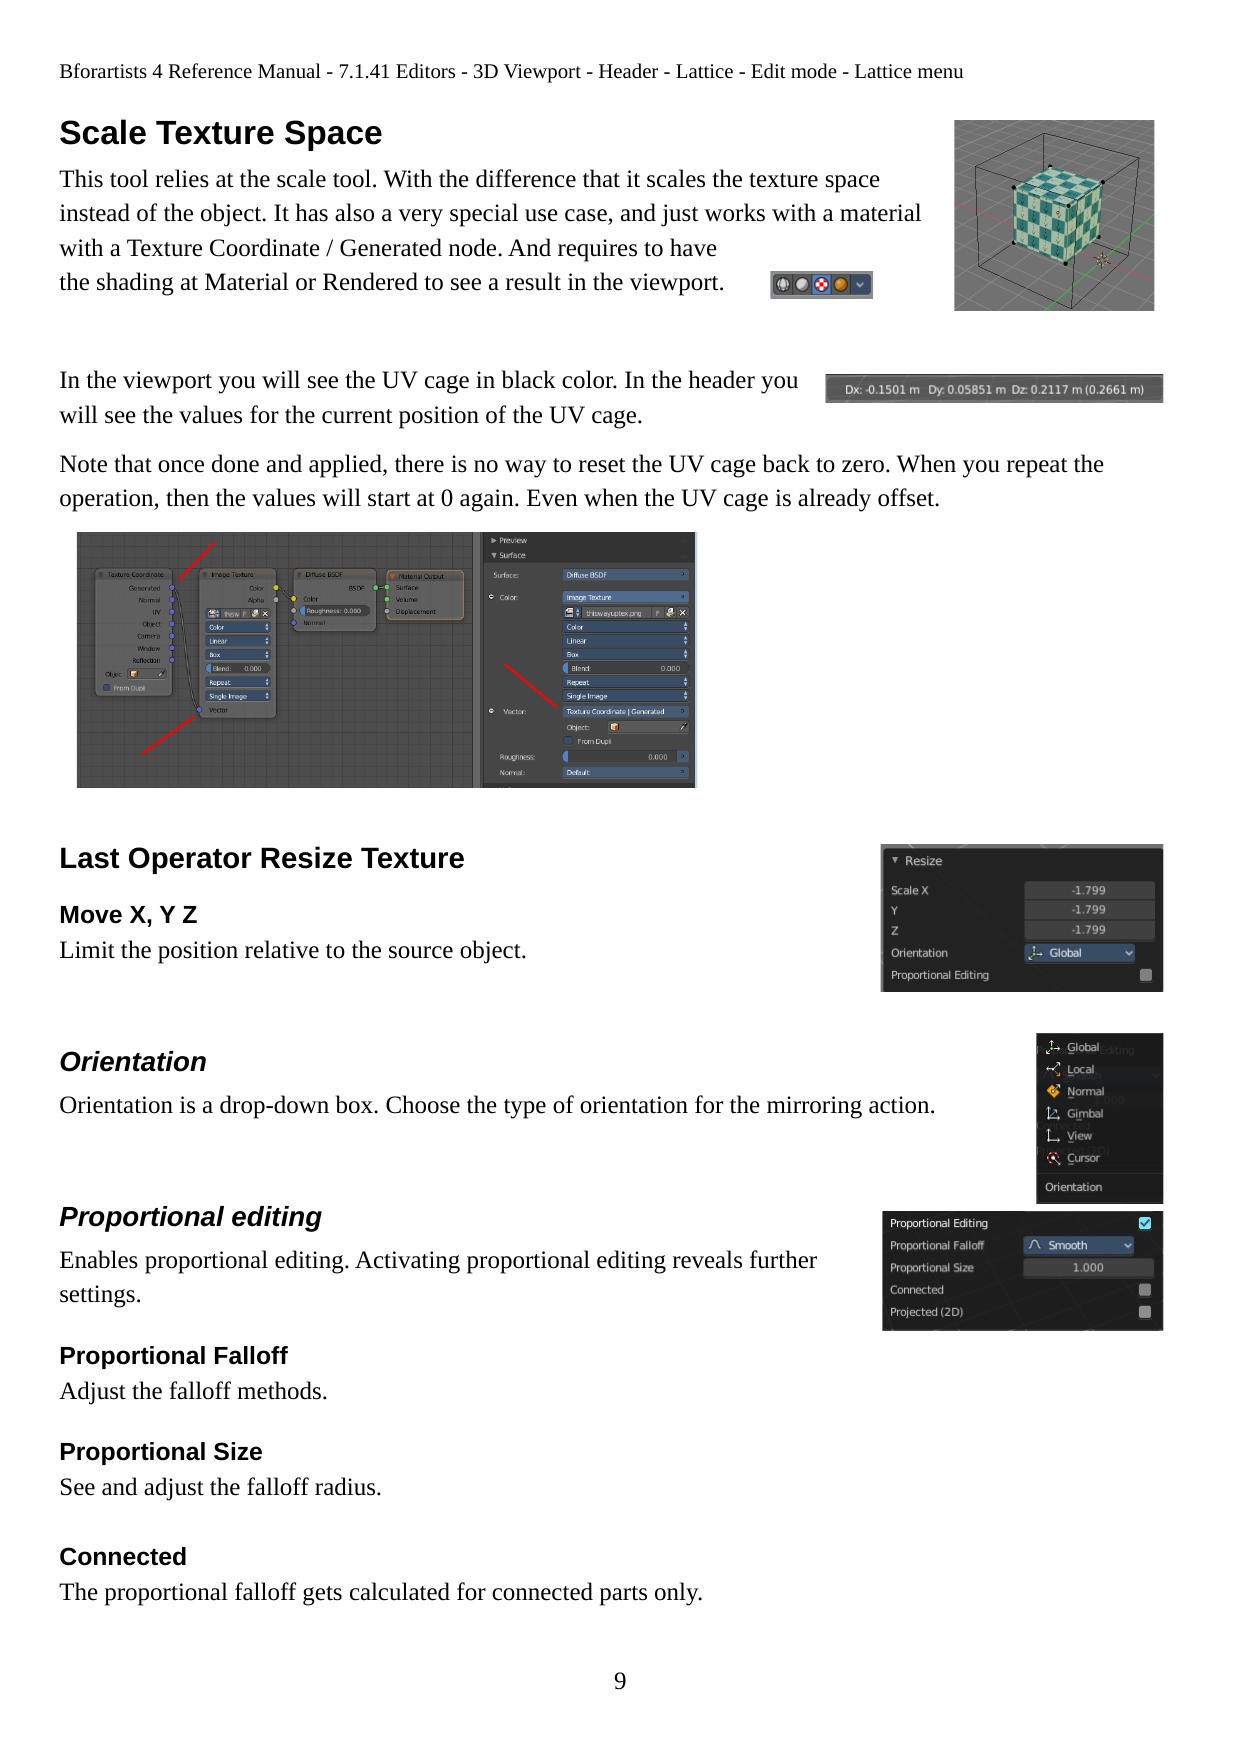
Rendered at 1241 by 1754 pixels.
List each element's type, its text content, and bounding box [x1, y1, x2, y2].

picture [76, 532, 698, 788]
text In the viewport you will see the UV cage in black color. In the header you will see the values for the current position of the UV cage. [59, 365, 1181, 428]
text See and adjust the falloff radius. [59, 1472, 1181, 1501]
picture [770, 271, 874, 299]
picture [880, 844, 1164, 992]
subtitle Orientation [59, 1046, 1036, 1077]
subtitle Proportional editing [59, 1201, 1181, 1232]
text Adjust the falloff methods. [59, 1376, 1181, 1404]
subtitle [1164, 1046, 1181, 1077]
subtitle Connected [59, 1542, 1181, 1571]
subtitle Move X, Y Z [59, 900, 880, 929]
text The proportional falloff gets calculated for connected parts only. [59, 1577, 1181, 1606]
text This tool relies at the scale tool. With the difference that it scales the texture space instead of the object. It has also a very special use case, and just works with a material with a Texture Coordinate / Generated node. And requires to have the shading at Material or Rendered to see a result in the viewport. [59, 164, 954, 296]
subtitle Proportional Falloff [59, 1341, 1181, 1369]
subtitle Scale Texture Space [59, 113, 1181, 151]
subtitle Last Operator Resize Texture [59, 841, 1181, 875]
text Enables proportional editing. Activating proportional editing reveals further settings. [59, 1245, 882, 1308]
text Orientation is a drop-down box. Choose the type of orientation for the mirroring action. [59, 1090, 1036, 1119]
picture [882, 1211, 1164, 1331]
subtitle [1164, 900, 1181, 929]
picture [1036, 1033, 1164, 1204]
subtitle Proportional Size [59, 1437, 1181, 1466]
text Note that once done and applied, there is no way to reset the UV cage back to zero. When you repeat the operation, then the values will start at 0 again. Even when the UV cage is already offset. [59, 449, 1181, 512]
picture [954, 120, 1155, 311]
picture [825, 374, 1164, 403]
text Limit the position relative to the source object. [59, 935, 880, 964]
